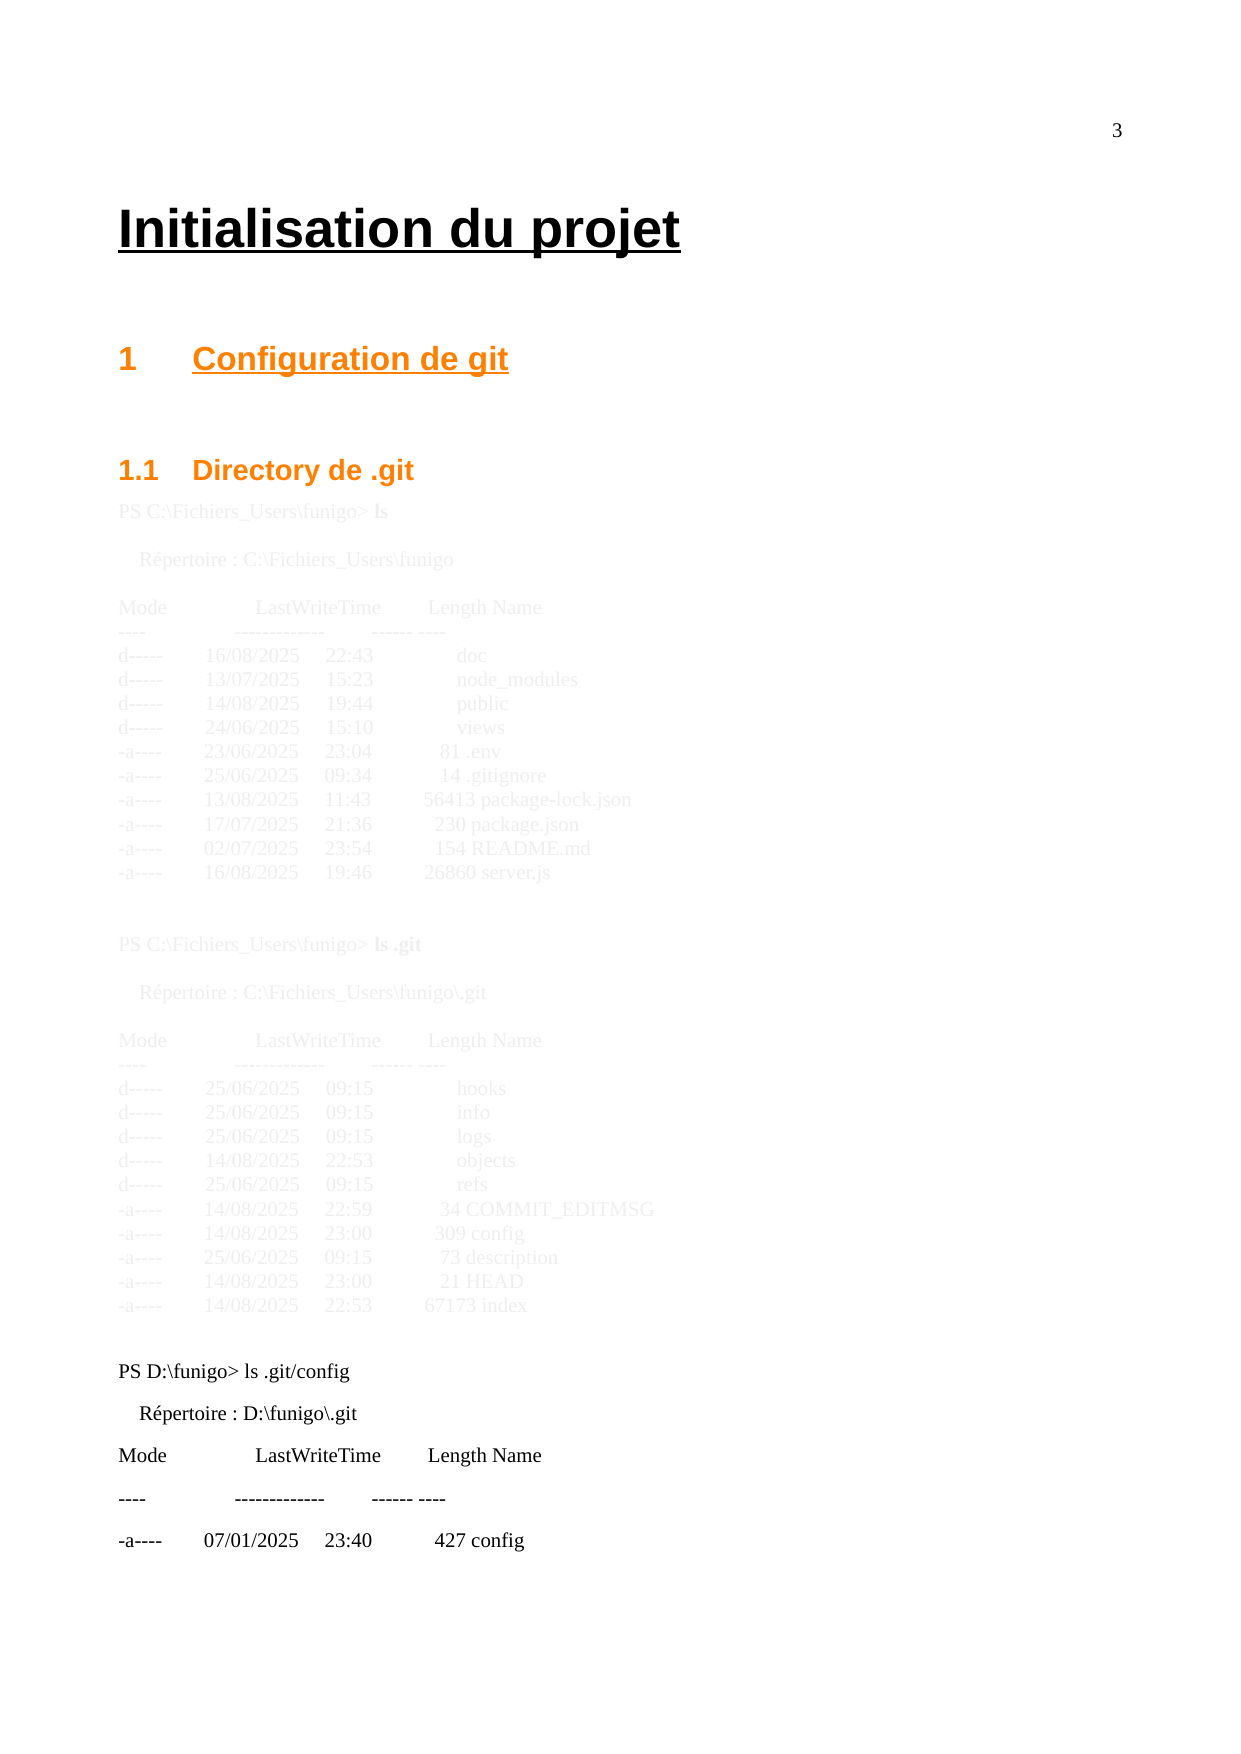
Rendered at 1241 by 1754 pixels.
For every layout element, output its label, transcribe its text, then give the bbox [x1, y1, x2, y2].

text d----- 16/08/2025 22:43 doc [118, 643, 1122, 667]
text -a---- 14/08/2025 23:00 309 config [118, 1221, 1122, 1244]
text Répertoire : C:\Fichiers_Users\funigo\.git [118, 980, 1122, 1004]
text Répertoire : C:\Fichiers_Users\funigo [118, 547, 1122, 571]
text PS D:\funigo> ls .git/config [118, 1359, 1122, 1383]
text -a---- 14/08/2025 23:00 21 HEAD [118, 1269, 1122, 1293]
subtitle Directory de .git [118, 453, 1122, 486]
text d----- 25/06/2025 09:15 hooks [118, 1076, 1122, 1100]
text -a---- 02/07/2025 23:54 154 README.md [118, 836, 1122, 859]
text -a---- 25/06/2025 09:15 73 description [118, 1244, 1122, 1269]
text -a---- 17/07/2025 21:36 230 package.json [118, 811, 1122, 836]
text d----- 25/06/2025 09:15 refs [118, 1172, 1122, 1196]
subtitle Initialisation du projet [118, 197, 1122, 259]
text Mode LastWriteTime Length Name [118, 595, 1122, 619]
text PS C:\Fichiers_Users\funigo> ls [118, 499, 1122, 523]
text d----- 13/07/2025 15:23 node_modules [118, 667, 1122, 691]
text PS C:\Fichiers_Users\funigo> ls .git [118, 932, 1122, 956]
text d----- 14/08/2025 22:53 objects [118, 1148, 1122, 1172]
text Répertoire : D:\funigo\.git [118, 1401, 1122, 1425]
text -a---- 14/08/2025 22:53 67173 index [118, 1293, 1122, 1317]
text ---- ------------- ------ ---- [118, 619, 1122, 643]
text -a---- 13/08/2025 11:43 56413 package-lock.json [118, 787, 1122, 811]
text -a---- 07/01/2025 23:40 427 config [118, 1528, 1122, 1552]
text ---- ------------- ------ ---- [118, 1486, 1122, 1509]
text d----- 25/06/2025 09:15 info [118, 1100, 1122, 1124]
text d----- 14/08/2025 19:44 public [118, 691, 1122, 715]
text Mode LastWriteTime Length Name [118, 1443, 1122, 1467]
text d----- 25/06/2025 09:15 logs [118, 1124, 1122, 1148]
text -a---- 25/06/2025 09:34 14 .gitignore [118, 763, 1122, 787]
text ---- ------------- ------ ---- [118, 1052, 1122, 1076]
subtitle Configuration de git [118, 339, 1122, 377]
text -a---- 16/08/2025 19:46 26860 server.js [118, 859, 1122, 884]
text Mode LastWriteTime Length Name [118, 1028, 1122, 1052]
text -a---- 23/06/2025 23:04 81 .env [118, 739, 1122, 763]
text d----- 24/06/2025 15:10 views [118, 715, 1122, 739]
text -a---- 14/08/2025 22:59 34 COMMIT_EDITMSG [118, 1196, 1122, 1221]
